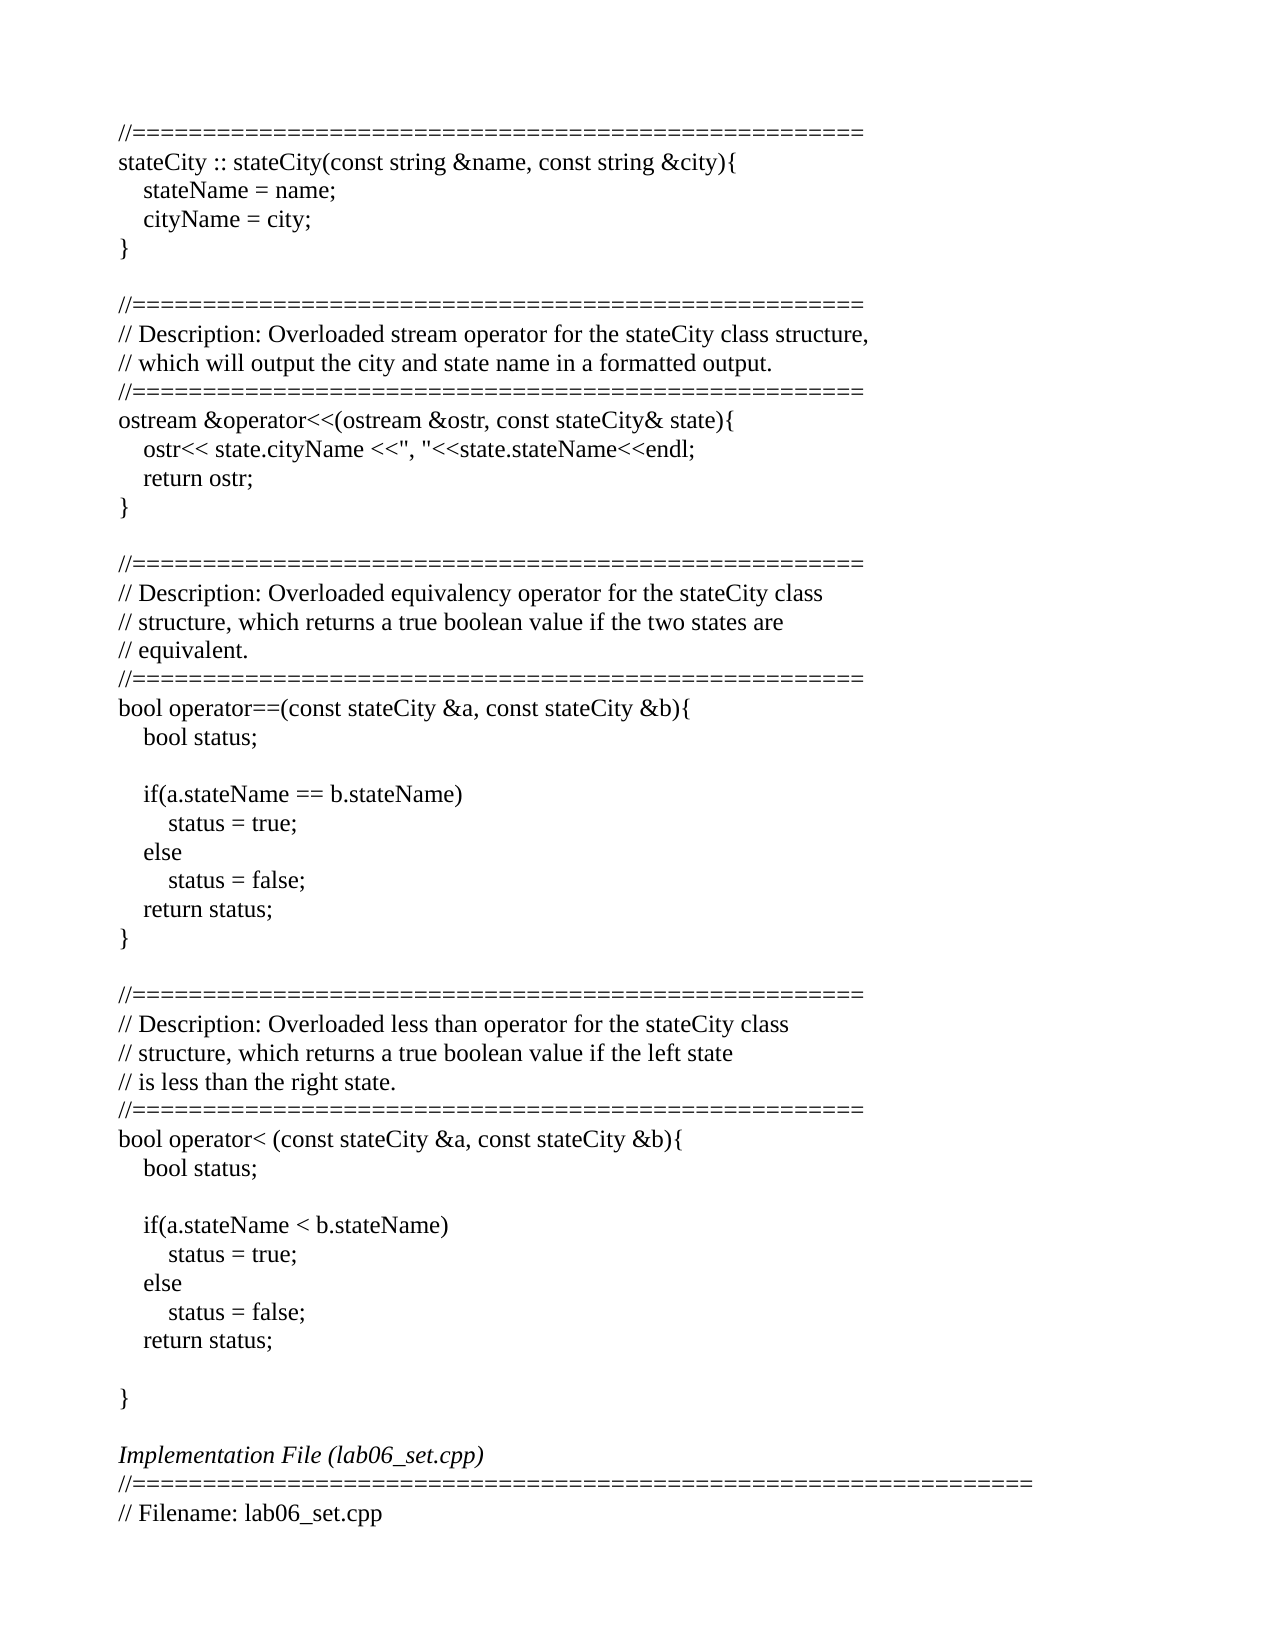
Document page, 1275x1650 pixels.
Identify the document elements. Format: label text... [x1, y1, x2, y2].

text else [118, 1268, 1157, 1297]
text //==================================================== [118, 118, 1157, 147]
text if(a.stateName == b.stateName) [118, 779, 1157, 808]
text else [118, 837, 1157, 866]
text //==================================================== [118, 291, 1157, 319]
text //==================================================== [118, 664, 1157, 693]
text // Description: Overloaded less than operator for the stateCity class [118, 1009, 1157, 1038]
text bool operator==(const stateCity &a, const stateCity &b){ [118, 693, 1157, 722]
text // Description: Overloaded equivalency operator for the stateCity class [118, 578, 1157, 607]
text //==================================================== [118, 981, 1157, 1009]
text status = false; [118, 1297, 1157, 1326]
text cityName = city; [118, 204, 1157, 233]
text ostream &operator<<(ostream &ostr, const stateCity& state){ [118, 406, 1157, 434]
text ostr<< state.cityName <<", "<<state.stateName<<endl; [118, 434, 1157, 463]
text stateName = name; [118, 176, 1157, 204]
text } [118, 923, 1157, 952]
text return ostr; [118, 463, 1157, 492]
text // which will output the city and state name in a formatted output. [118, 348, 1157, 377]
text bool status; [118, 722, 1157, 751]
text // Filename: lab06_set.cpp [118, 1498, 1157, 1527]
text } [118, 1383, 1157, 1412]
text } [118, 492, 1157, 521]
text bool status; [118, 1153, 1157, 1182]
text //==================================================== [118, 549, 1157, 578]
text bool operator< (const stateCity &a, const stateCity &b){ [118, 1124, 1157, 1153]
text stateCity :: stateCity(const string &name, const string &city){ [118, 147, 1157, 176]
text //==================================================== [118, 1096, 1157, 1124]
text // Description: Overloaded stream operator for the stateCity class structure, [118, 319, 1157, 348]
text status = false; [118, 866, 1157, 894]
text // equivalent. [118, 636, 1157, 664]
text return status; [118, 894, 1157, 923]
text // is less than the right state. [118, 1067, 1157, 1096]
text return status; [118, 1326, 1157, 1354]
text // structure, which returns a true boolean value if the two states are [118, 607, 1157, 636]
text if(a.stateName < b.stateName) [118, 1211, 1157, 1239]
text status = true; [118, 808, 1157, 837]
text status = true; [118, 1239, 1157, 1268]
text //================================================================ [118, 1469, 1157, 1498]
text // structure, which returns a true boolean value if the left state [118, 1038, 1157, 1067]
text } [118, 233, 1157, 262]
text Implementation File (lab06_set.cpp) [118, 1441, 1157, 1469]
text //==================================================== [118, 377, 1157, 406]
